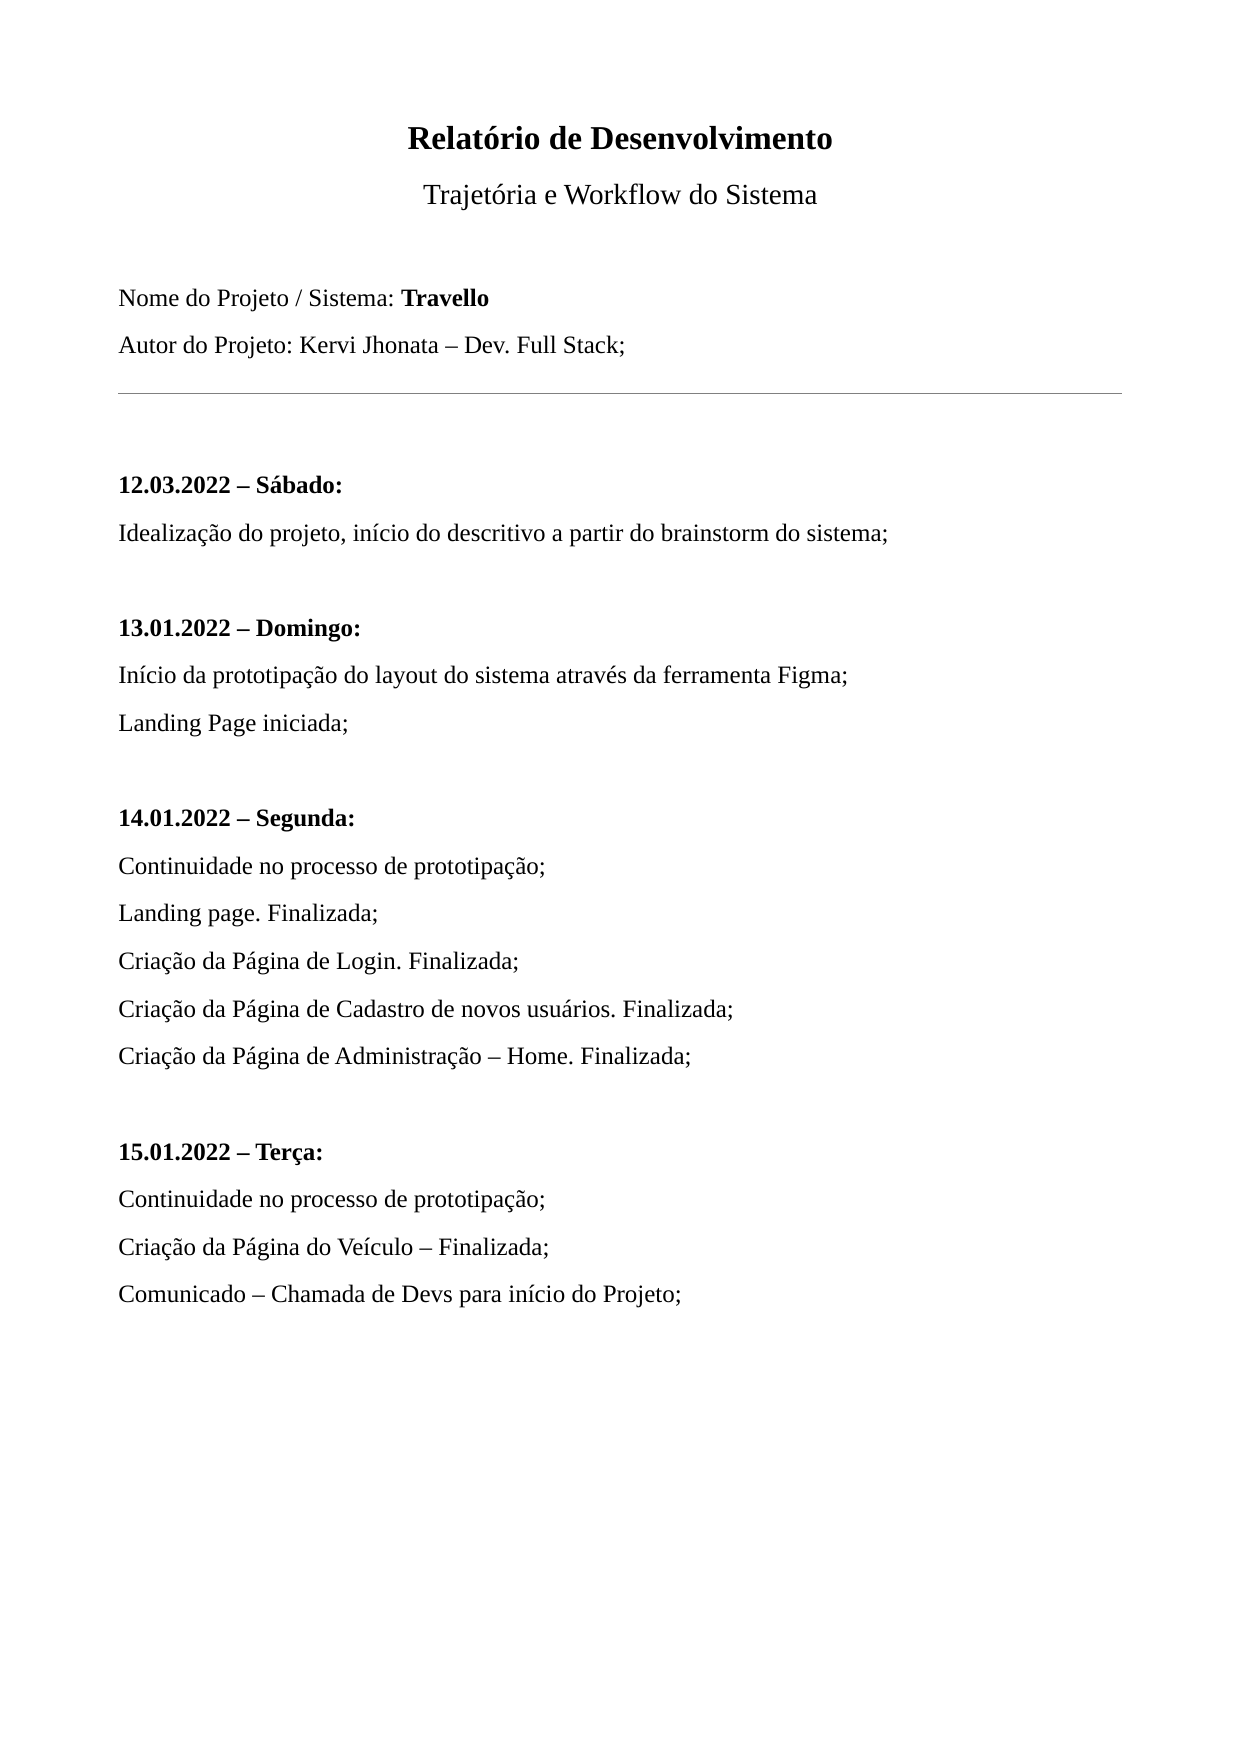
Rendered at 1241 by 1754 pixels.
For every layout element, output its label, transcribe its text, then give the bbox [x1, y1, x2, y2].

text 13.01.2022 – Domingo: [118, 613, 1122, 642]
text 12.03.2022 – Sábado: [118, 470, 1122, 499]
text Nome do Projeto / Sistema: Travello [118, 283, 1122, 312]
text Criação da Página de Administração – Home. Finalizada; [118, 1041, 1122, 1070]
text Criação da Página do Veículo – Finalizada; [118, 1232, 1122, 1261]
text Continuidade no processo de prototipação; [118, 851, 1122, 880]
text Comunicado – Chamada de Devs para início do Projeto; [118, 1279, 1122, 1308]
text Idealização do projeto, início do descritivo a partir do brainstorm do sistema; [118, 518, 1122, 546]
text Relatório de Desenvolvimento [118, 118, 1122, 156]
text Criação da Página de Login. Finalizada; [118, 946, 1122, 975]
text Landing Page iniciada; [118, 708, 1122, 737]
text Trajetória e Workflow do Sistema [118, 177, 1122, 210]
text Criação da Página de Cadastro de novos usuários. Finalizada; [118, 994, 1122, 1022]
text 15.01.2022 – Terça: [118, 1137, 1122, 1165]
text 14.01.2022 – Segunda: [118, 803, 1122, 832]
text Início da prototipação do layout do sistema através da ferramenta Figma; [118, 661, 1122, 689]
text Continuidade no processo de prototipação; [118, 1184, 1122, 1213]
text Landing page. Finalizada; [118, 898, 1122, 927]
text Autor do Projeto: Kervi Jhonata – Dev. Full Stack; [118, 331, 1122, 359]
